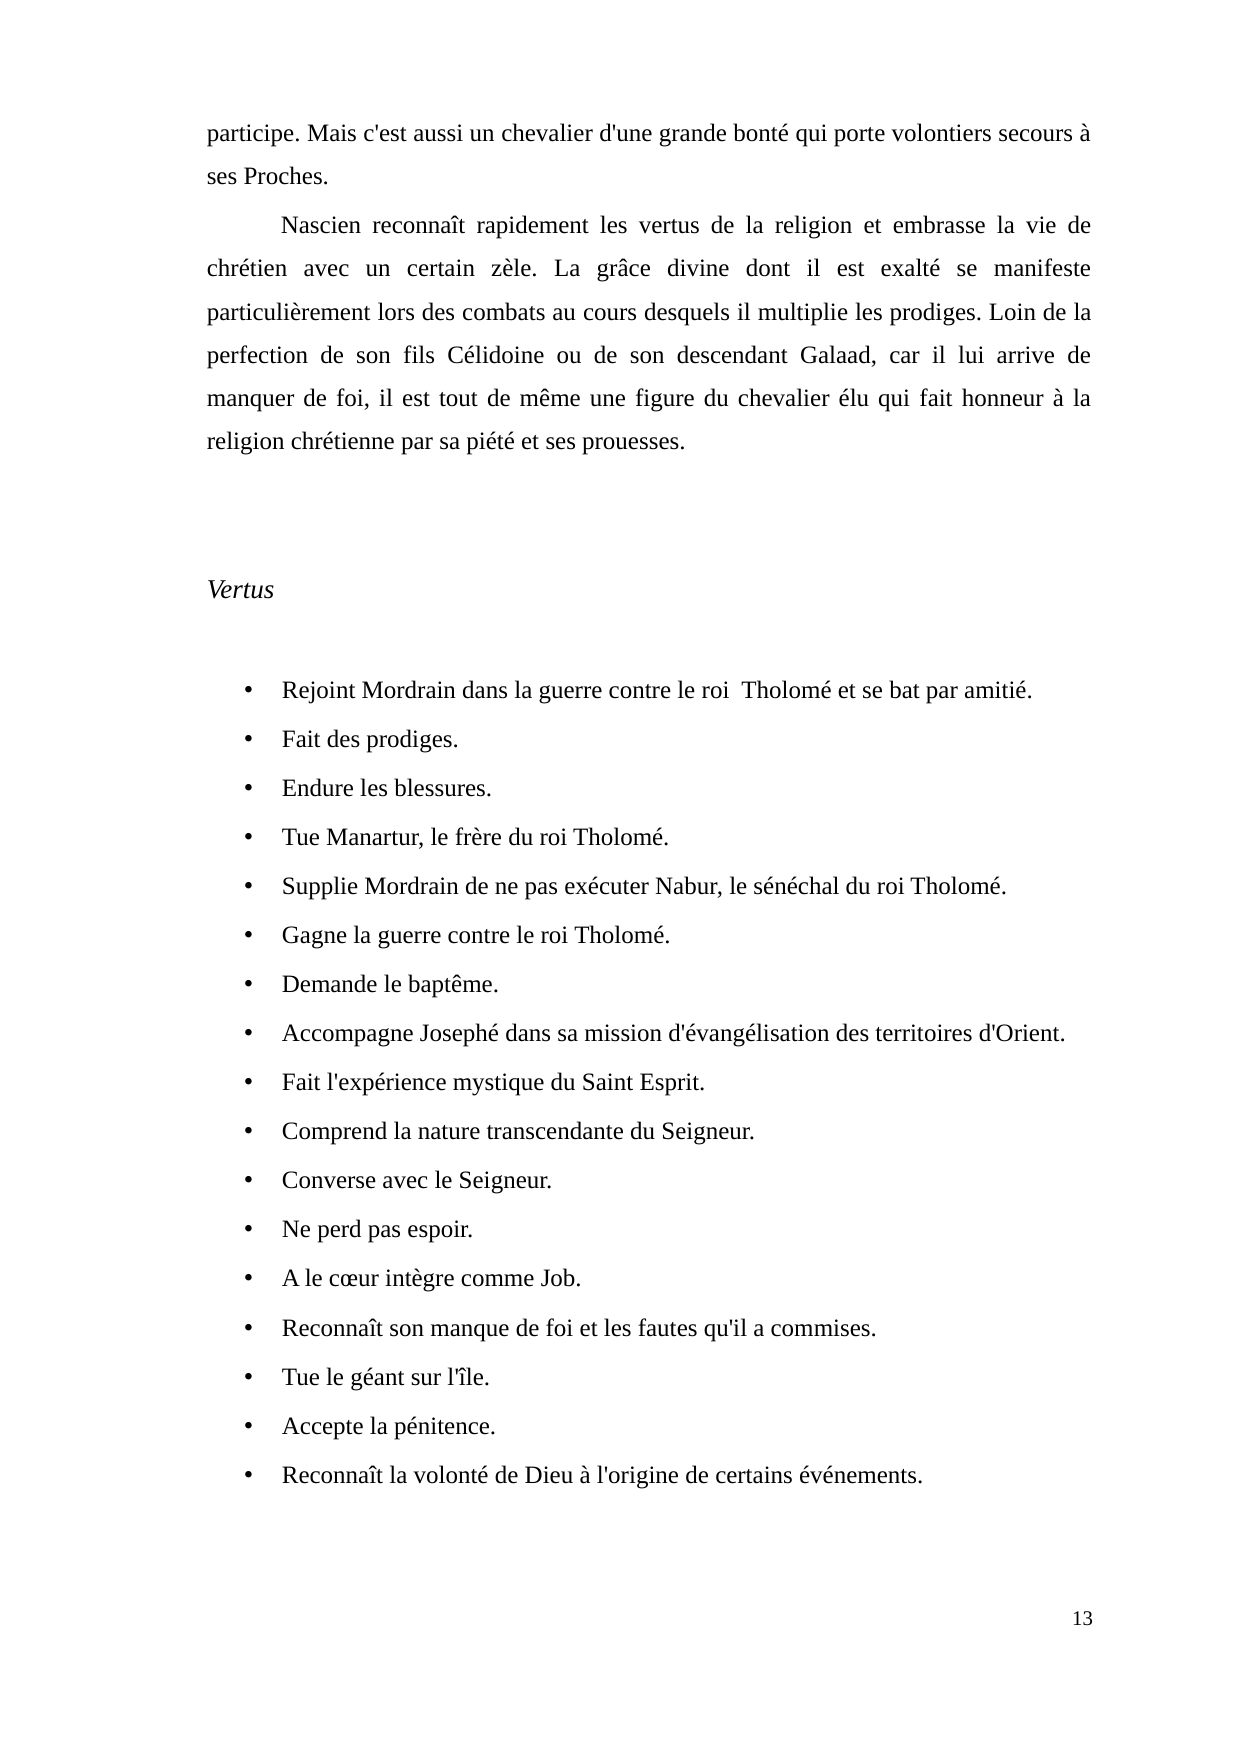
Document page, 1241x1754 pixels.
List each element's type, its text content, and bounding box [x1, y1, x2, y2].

list Reconnaît son manque de foi et les fautes qu'il a commises. [244, 1313, 1093, 1341]
list Endure les blessures. [244, 773, 1093, 802]
text Nascien reconnaît rapidement les vertus de la religion et embrasse la vie de chrétien avec un certain zèle. La grâce divine dont il est exalté se manifeste particulièrement lors des combats au cours desquels il multiplie les prodiges. Loin de la perfection de son fils Célidoine ou de son descendant Galaad, car il lui arrive de manquer de foi, il est tout de même une figure du chevalier élu qui fait honneur à la religion chrétienne par sa piété et ses prouesses. [207, 210, 1093, 455]
list Accompagne Josephé dans sa mission d'évangélisation des territoires d'Orient. [244, 1018, 1093, 1047]
list Supplie Mordrain de ne pas exécuter Nabur, le sénéchal du roi Tholomé. [244, 871, 1093, 900]
list Tue Manartur, le frère du roi Tholomé. [244, 822, 1093, 851]
list Rejoint Mordrain dans la guerre contre le roi Tholomé et se bat par amitié. [244, 675, 1093, 703]
list Ne perd pas espoir. [244, 1214, 1093, 1243]
list Fait des prodiges. [244, 724, 1093, 753]
text Vertus [207, 573, 1093, 604]
list Fait l'expérience mystique du Saint Esprit. [244, 1067, 1093, 1096]
list Gagne la guerre contre le roi Tholomé. [244, 920, 1093, 949]
list Comprend la nature transcendante du Seigneur. [244, 1116, 1093, 1145]
list Tue le géant sur l'île. [244, 1362, 1093, 1390]
list Reconnaît la volonté de Dieu à l'origine de certains événements. [244, 1460, 1093, 1488]
list Accepte la pénitence. [244, 1411, 1093, 1439]
text participe. Mais c'est aussi un chevalier d'une grande bonté qui porte volontiers secours à ses Proches. [207, 118, 1093, 190]
list Converse avec le Seigneur. [244, 1165, 1093, 1194]
list Demande le baptême. [244, 969, 1093, 998]
list A le cœur intègre comme Job. [244, 1263, 1093, 1292]
